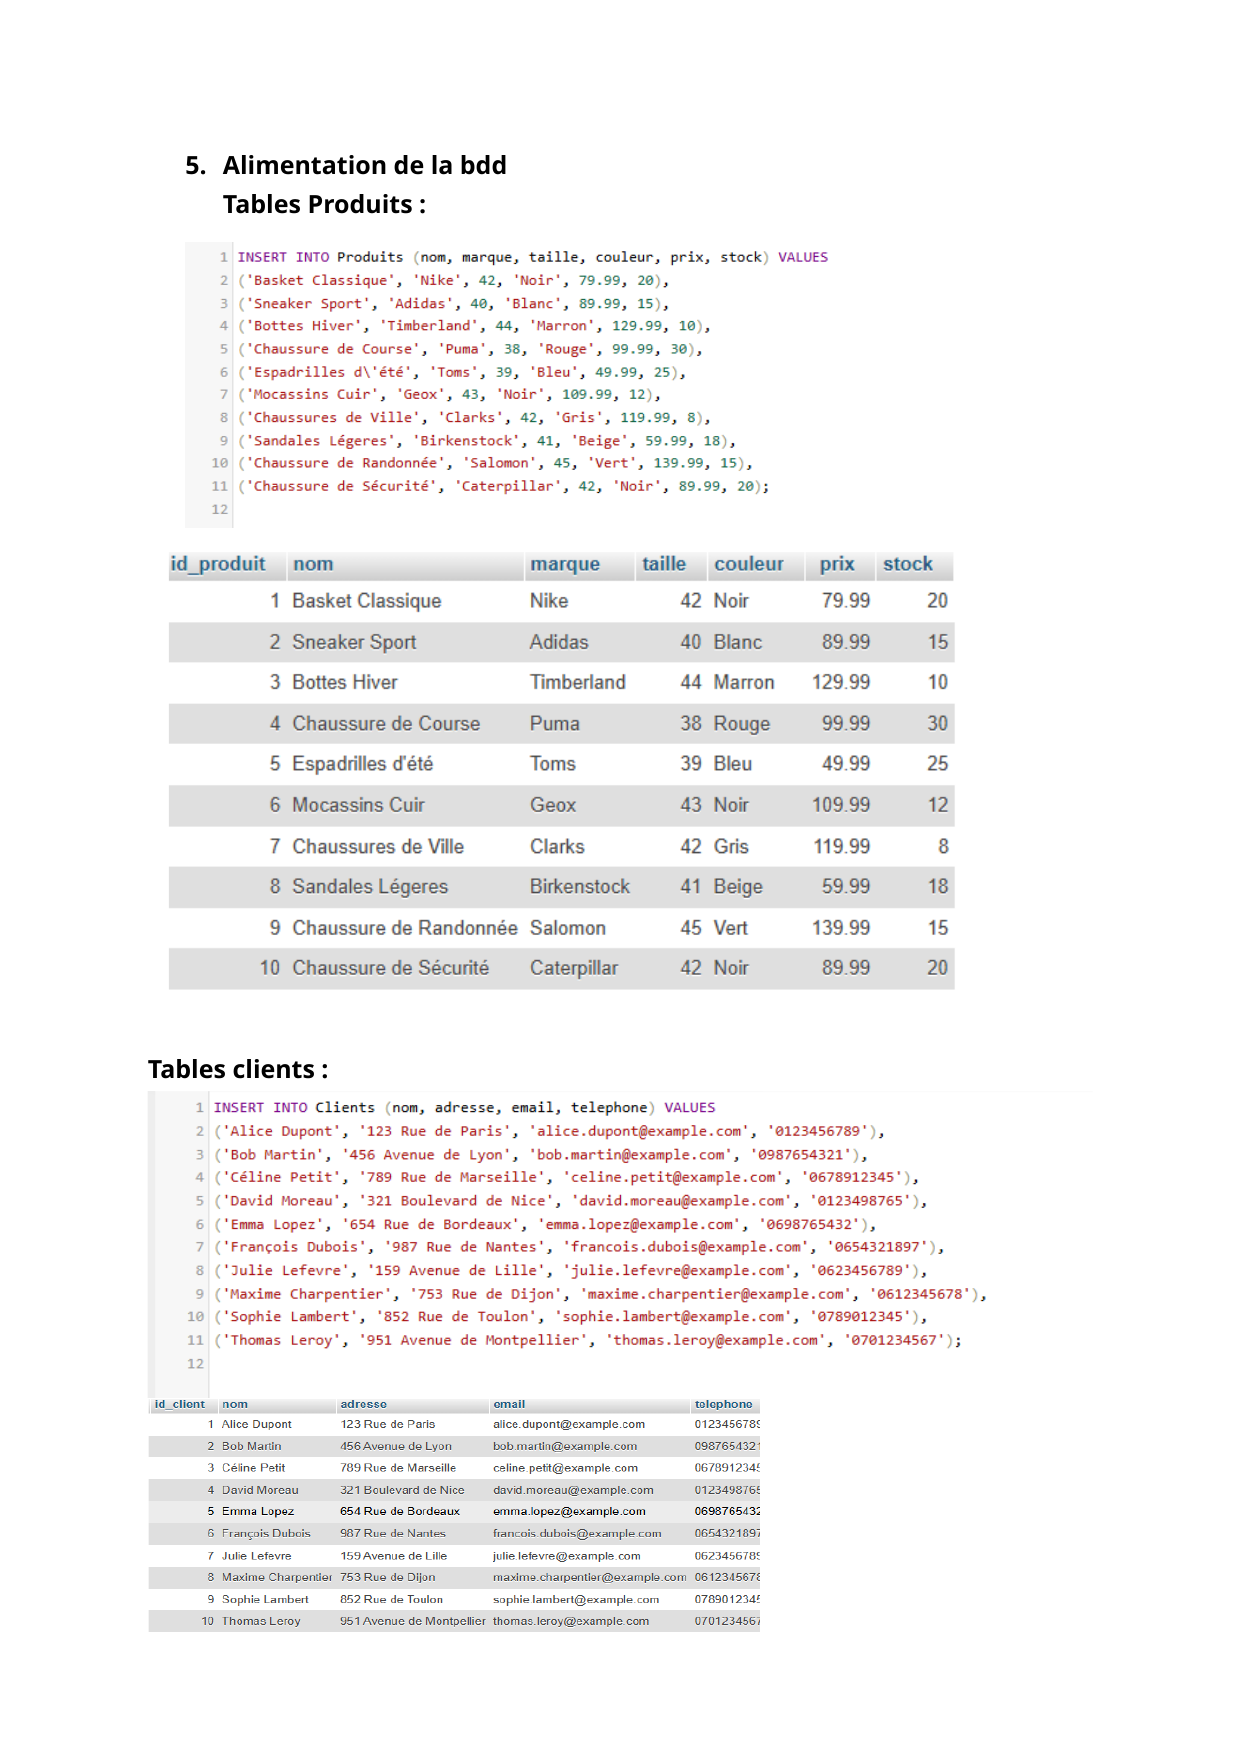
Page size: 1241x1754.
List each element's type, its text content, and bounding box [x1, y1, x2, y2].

list Alimentation de la bdd Tables Produits : [185, 148, 1093, 221]
text Tables clients : [148, 1052, 1093, 1091]
